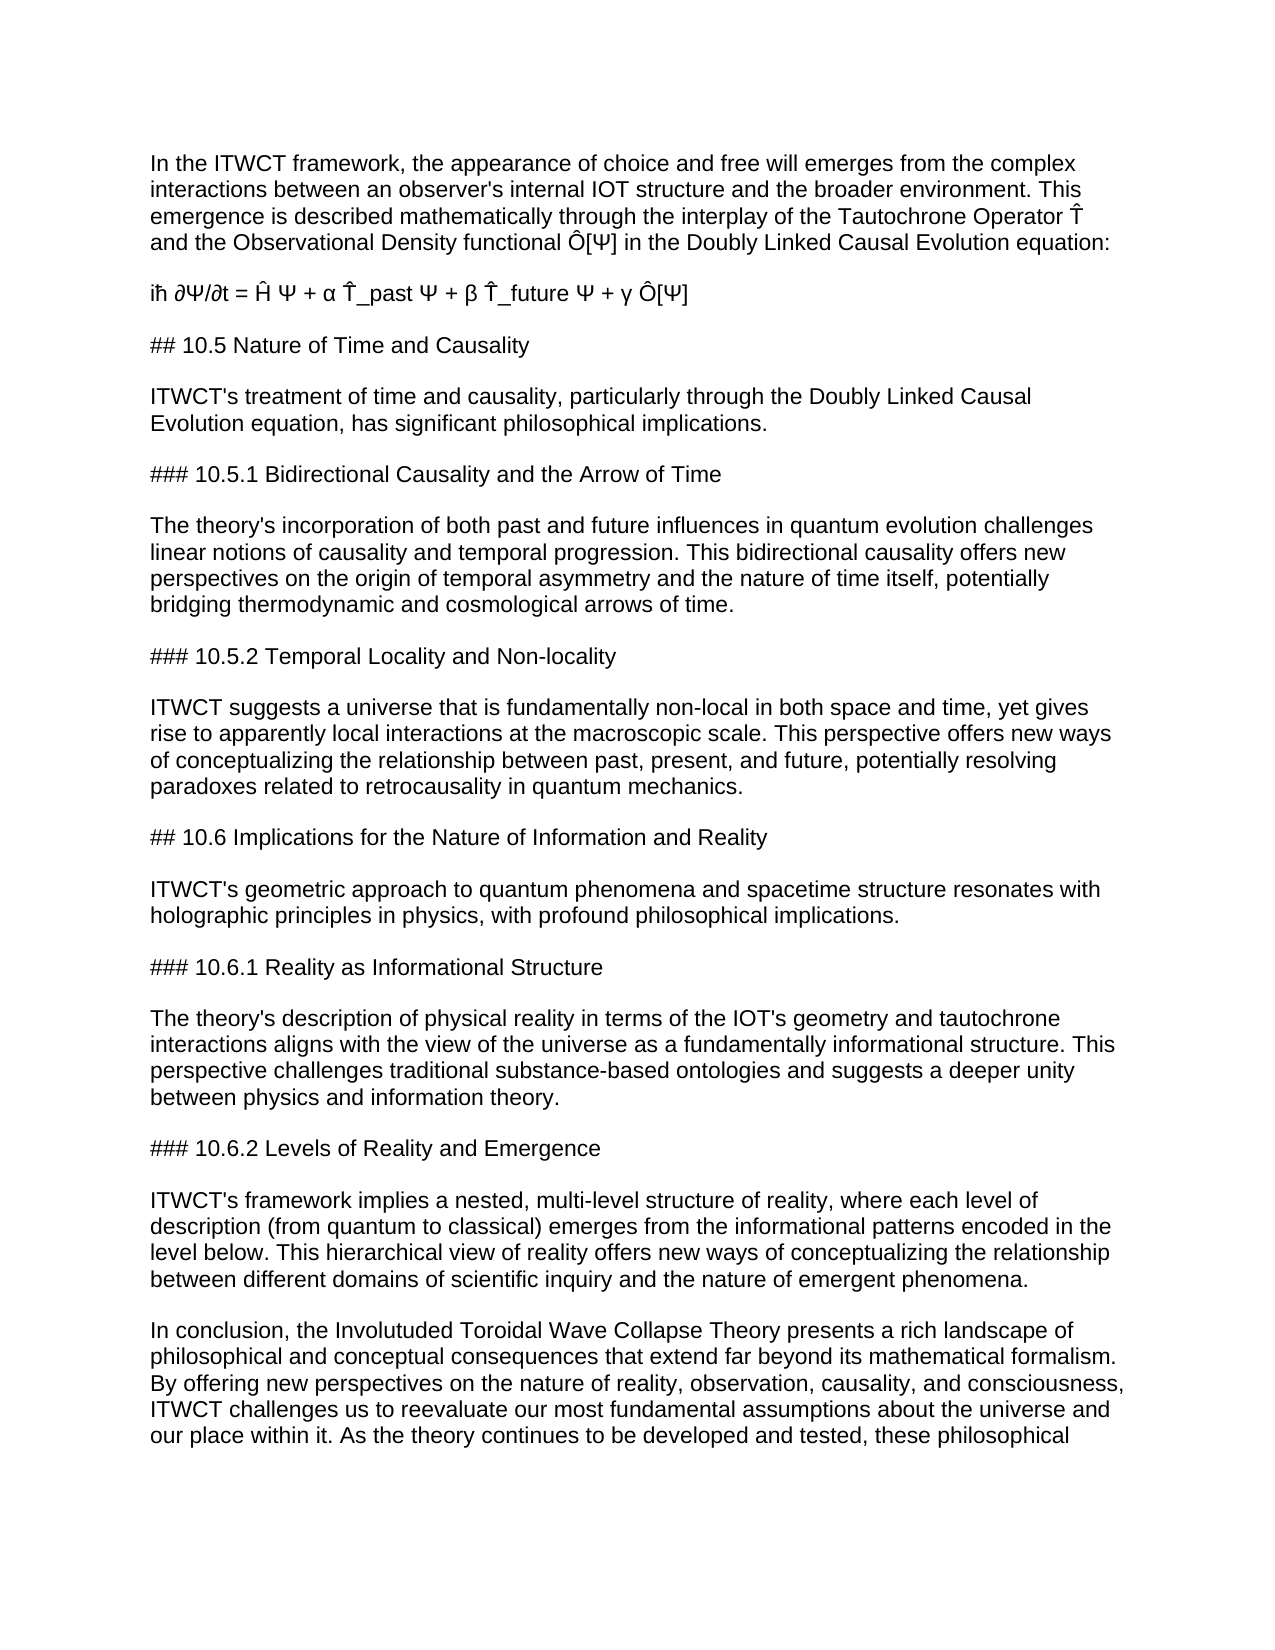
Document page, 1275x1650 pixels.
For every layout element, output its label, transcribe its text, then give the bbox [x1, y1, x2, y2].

text The theory's description of physical reality in terms of the IOT's geometry and tautochrone interactions aligns with the view of the universe as a fundamentally informational structure. This perspective challenges traditional substance-based ontologies and suggests a deeper unity between physics and information theory. [150, 1005, 1125, 1110]
text ## 10.6 Implications for the Nature of Information and Reality [150, 824, 1125, 851]
text In conclusion, the Involutuded Toroidal Wave Collapse Theory presents a rich landscape of philosophical and conceptual consequences that extend far beyond its mathematical formalism. By offering new perspectives on the nature of reality, observation, causality, and consciousness, ITWCT challenges us to reevaluate our most fundamental assumptions about the universe and our place within it. As the theory continues to be developed and tested, these philosophical [150, 1317, 1125, 1449]
text ### 10.6.1 Reality as Informational Structure [150, 953, 1125, 980]
text ### 10.5.2 Temporal Locality and Non-locality [150, 643, 1125, 669]
text The theory's incorporation of both past and future influences in quantum evolution challenges linear notions of causality and temporal progression. This bidirectional causality offers new perspectives on the origin of temporal asymmetry and the nature of time itself, potentially bridging thermodynamic and cosmological arrows of time. [150, 512, 1125, 618]
text ### 10.5.1 Bidirectional Causality and the Arrow of Time [150, 461, 1125, 487]
text ITWCT suggests a universe that is fundamentally non-local in both space and time, yet gives rise to apparently local interactions at the macroscopic scale. This perspective offers new ways of conceptualizing the relationship between past, present, and future, potentially resolving paradoxes related to retrocausality in quantum mechanics. [150, 694, 1125, 799]
text iħ ∂Ψ/∂t = Ĥ Ψ + α T̂_past Ψ + β T̂_future Ψ + γ Ô[Ψ] [150, 280, 1125, 307]
text ITWCT's geometric approach to quantum phenomena and spacetime structure resonates with holographic principles in physics, with profound philosophical implications. [150, 876, 1125, 928]
text ITWCT's framework implies a nested, multi-level structure of reality, where each level of description (from quantum to classical) emerges from the informational patterns encoded in the level below. This hierarchical view of reality offers new ways of conceptualizing the relationship between different domains of scientific inquiry and the nature of emergent phenomena. [150, 1187, 1125, 1292]
text ## 10.5 Nature of Time and Causality [150, 332, 1125, 358]
text ITWCT's treatment of time and causality, particularly through the Doubly Linked Causal Evolution equation, has significant philosophical implications. [150, 383, 1125, 436]
text ### 10.6.2 Levels of Reality and Emergence [150, 1135, 1125, 1162]
text In the ITWCT framework, the appearance of choice and free will emerges from the complex interactions between an observer's internal IOT structure and the broader environment. This emergence is described mathematically through the interplay of the Tautochrone Operator T̂ and the Observational Density functional Ô[Ψ] in the Doubly Linked Causal Evolution equation: [150, 150, 1125, 255]
